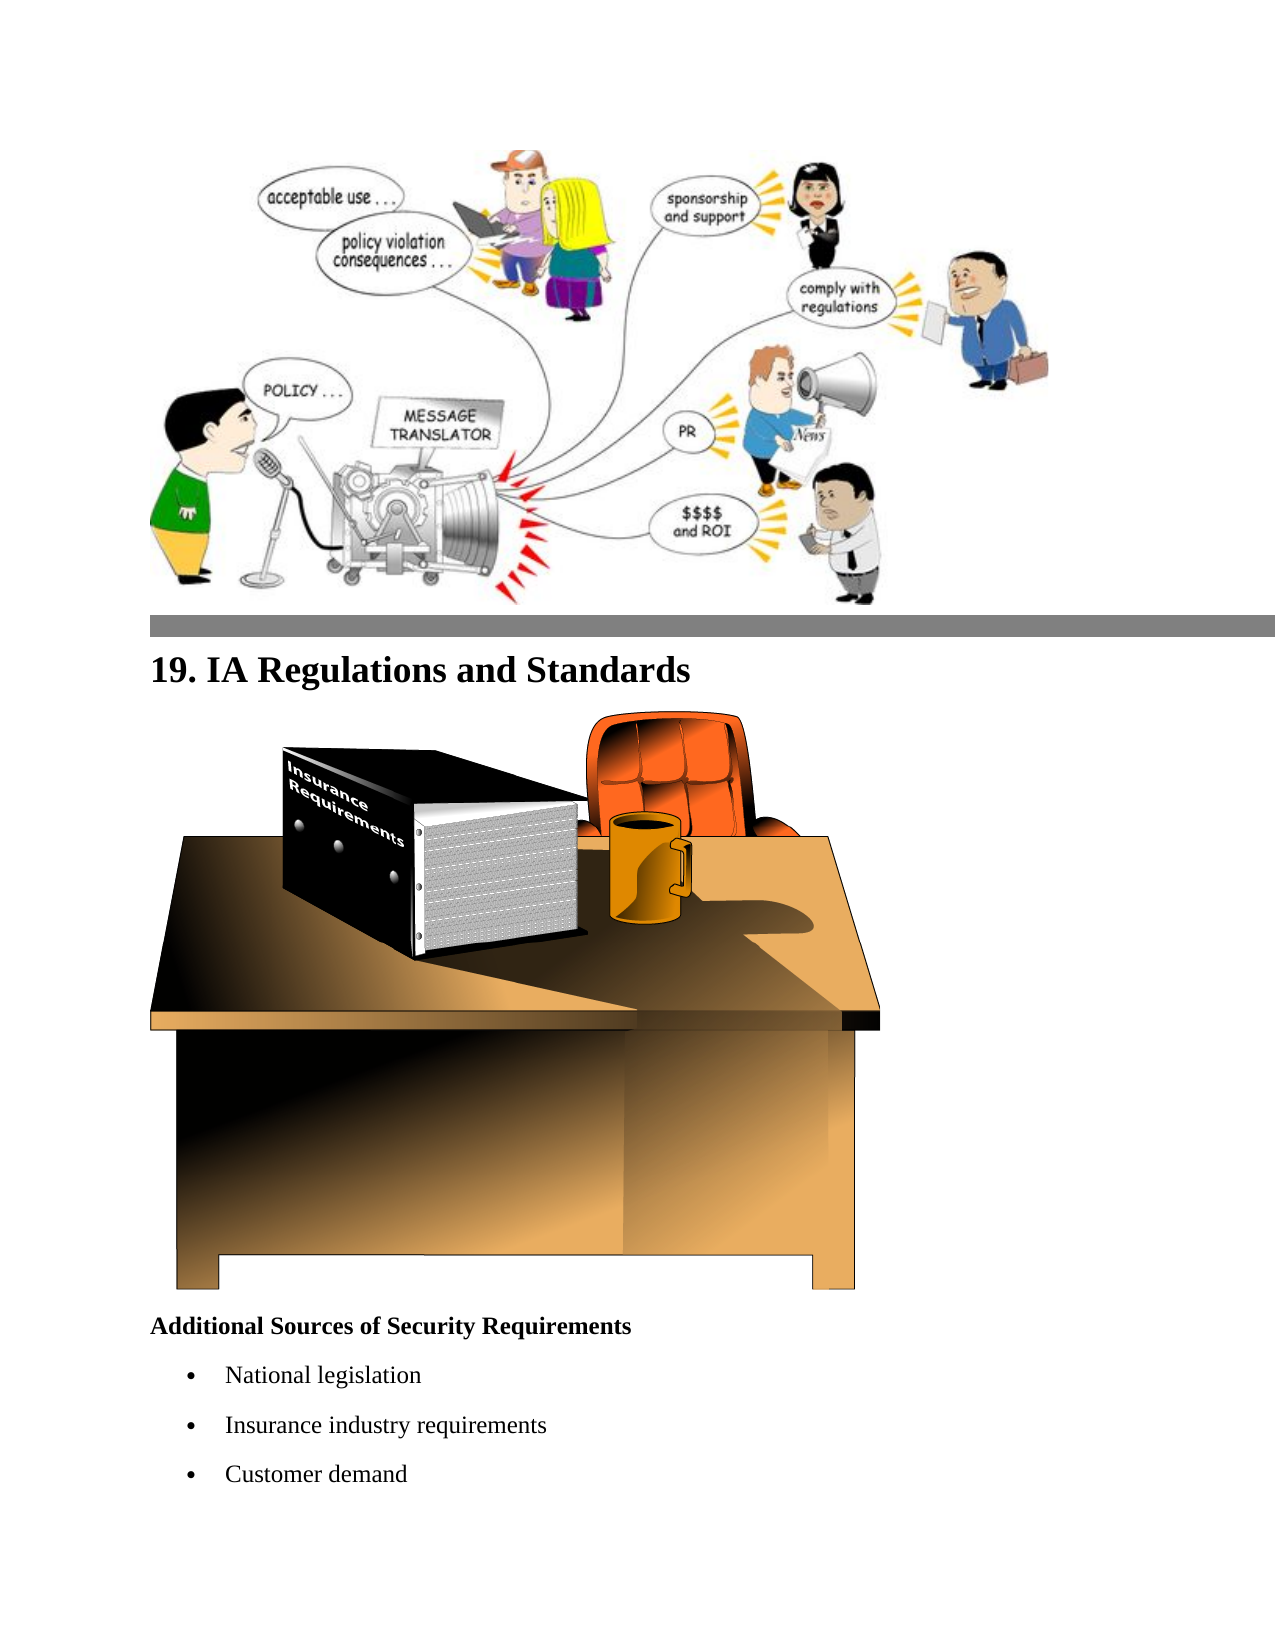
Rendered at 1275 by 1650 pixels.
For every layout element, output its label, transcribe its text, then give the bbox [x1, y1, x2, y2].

text Additional Sources of Security Requirements [150, 1311, 1125, 1339]
list National legislation [187, 1360, 1125, 1389]
list Customer demand [187, 1459, 1125, 1488]
subtitle 19. IA Regulations and Standards [150, 647, 1125, 691]
list Insurance industry requirements [187, 1410, 1125, 1439]
